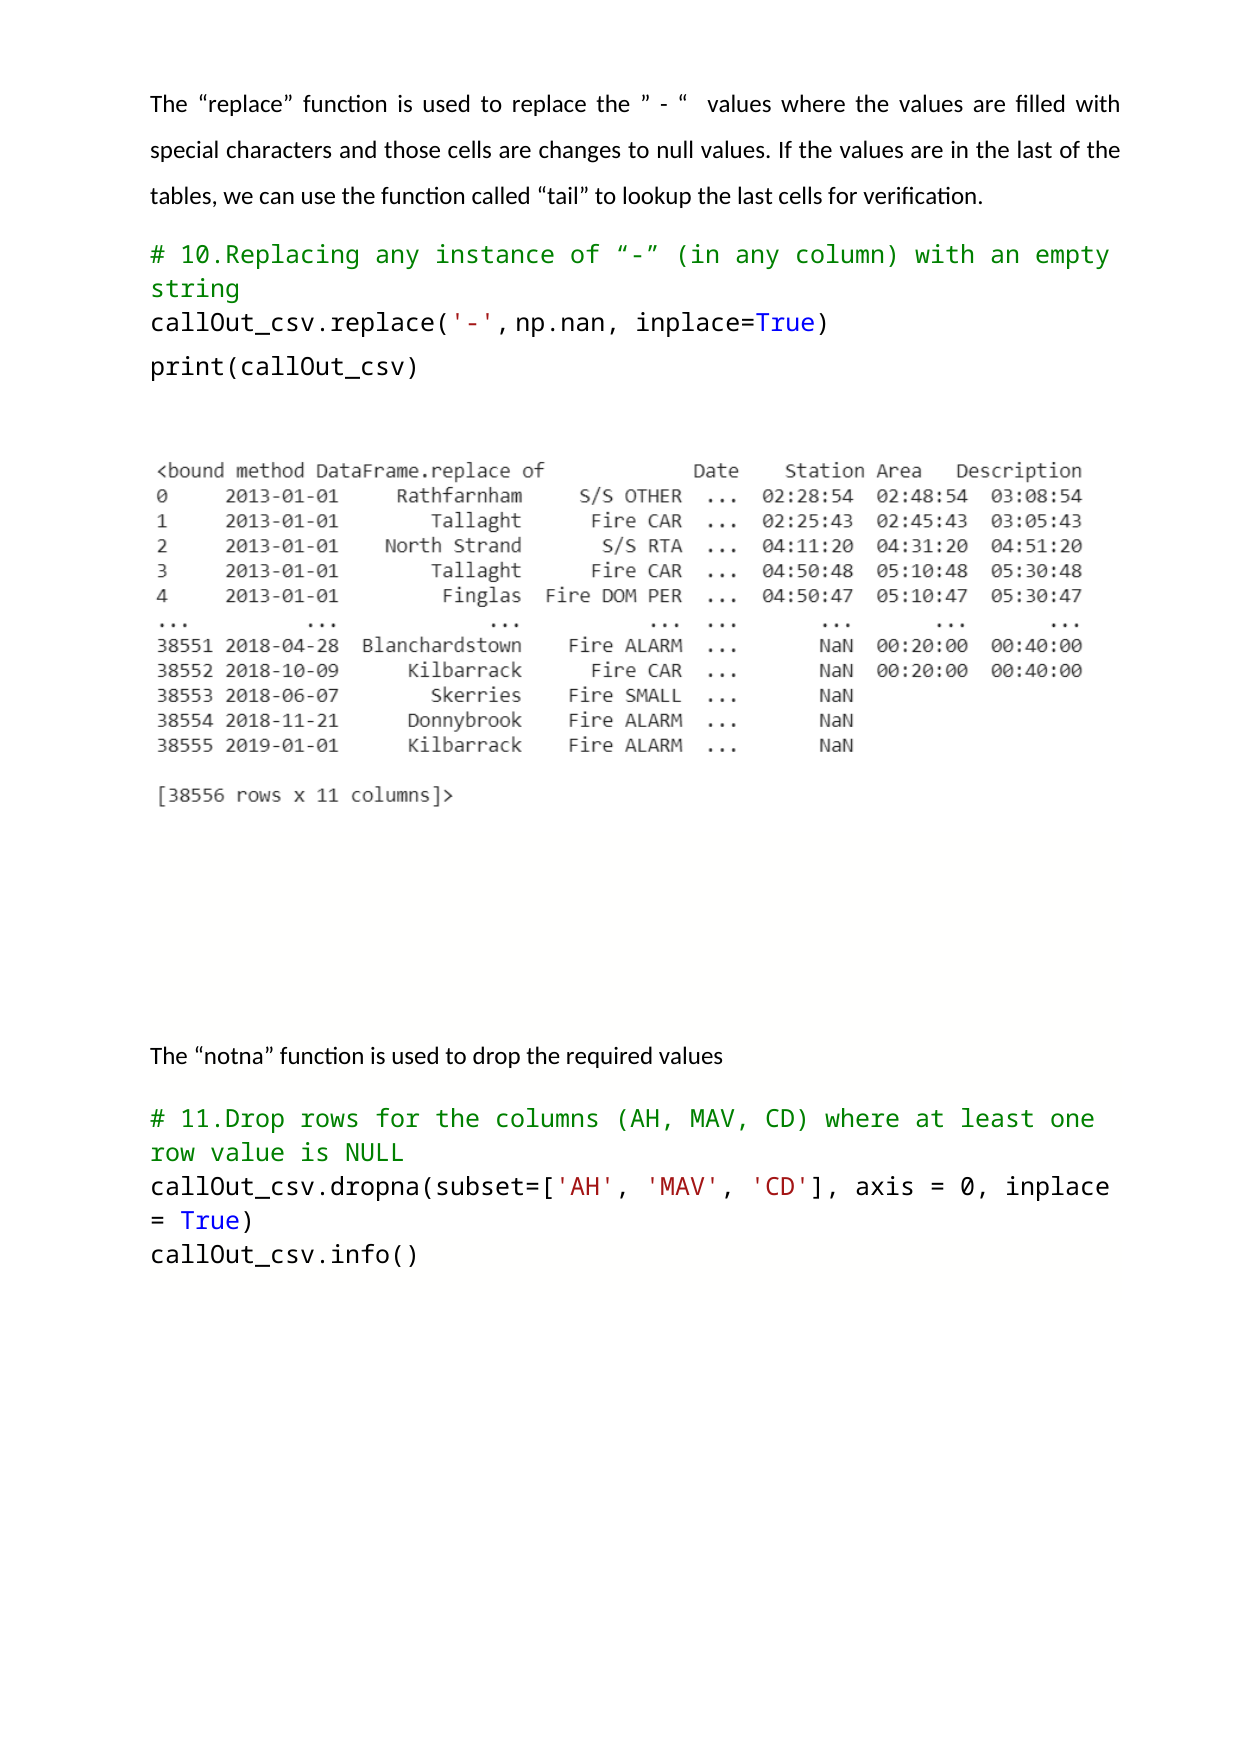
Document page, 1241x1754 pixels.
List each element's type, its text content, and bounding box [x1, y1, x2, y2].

text callOut_csv.replace('-', np.nan, inplace=True) [150, 304, 1122, 338]
text # 11.Drop rows for the columns (AH, MAV, CD) where at least one row value is NULL [150, 1100, 1122, 1168]
text print(callOut_csv) [150, 349, 1122, 383]
text callOut_csv.dropna(subset=['AH', 'MAV', 'CD'], axis = 0, inplace = True) [150, 1168, 1122, 1237]
text The “replace” function is used to replace the ” - “ values where the values are filled with special characters and those cells are changes to null values. If the values are in the last of the tables, we can use the function called “tail” to lookup the last cells for verification. [150, 89, 1122, 211]
text callOut_csv.info() [150, 1237, 1122, 1271]
text # 10.Replacing any instance of “-” (in any column) with an empty string [150, 236, 1122, 304]
text The “notna” function is used to drop the required values [150, 1040, 1122, 1071]
